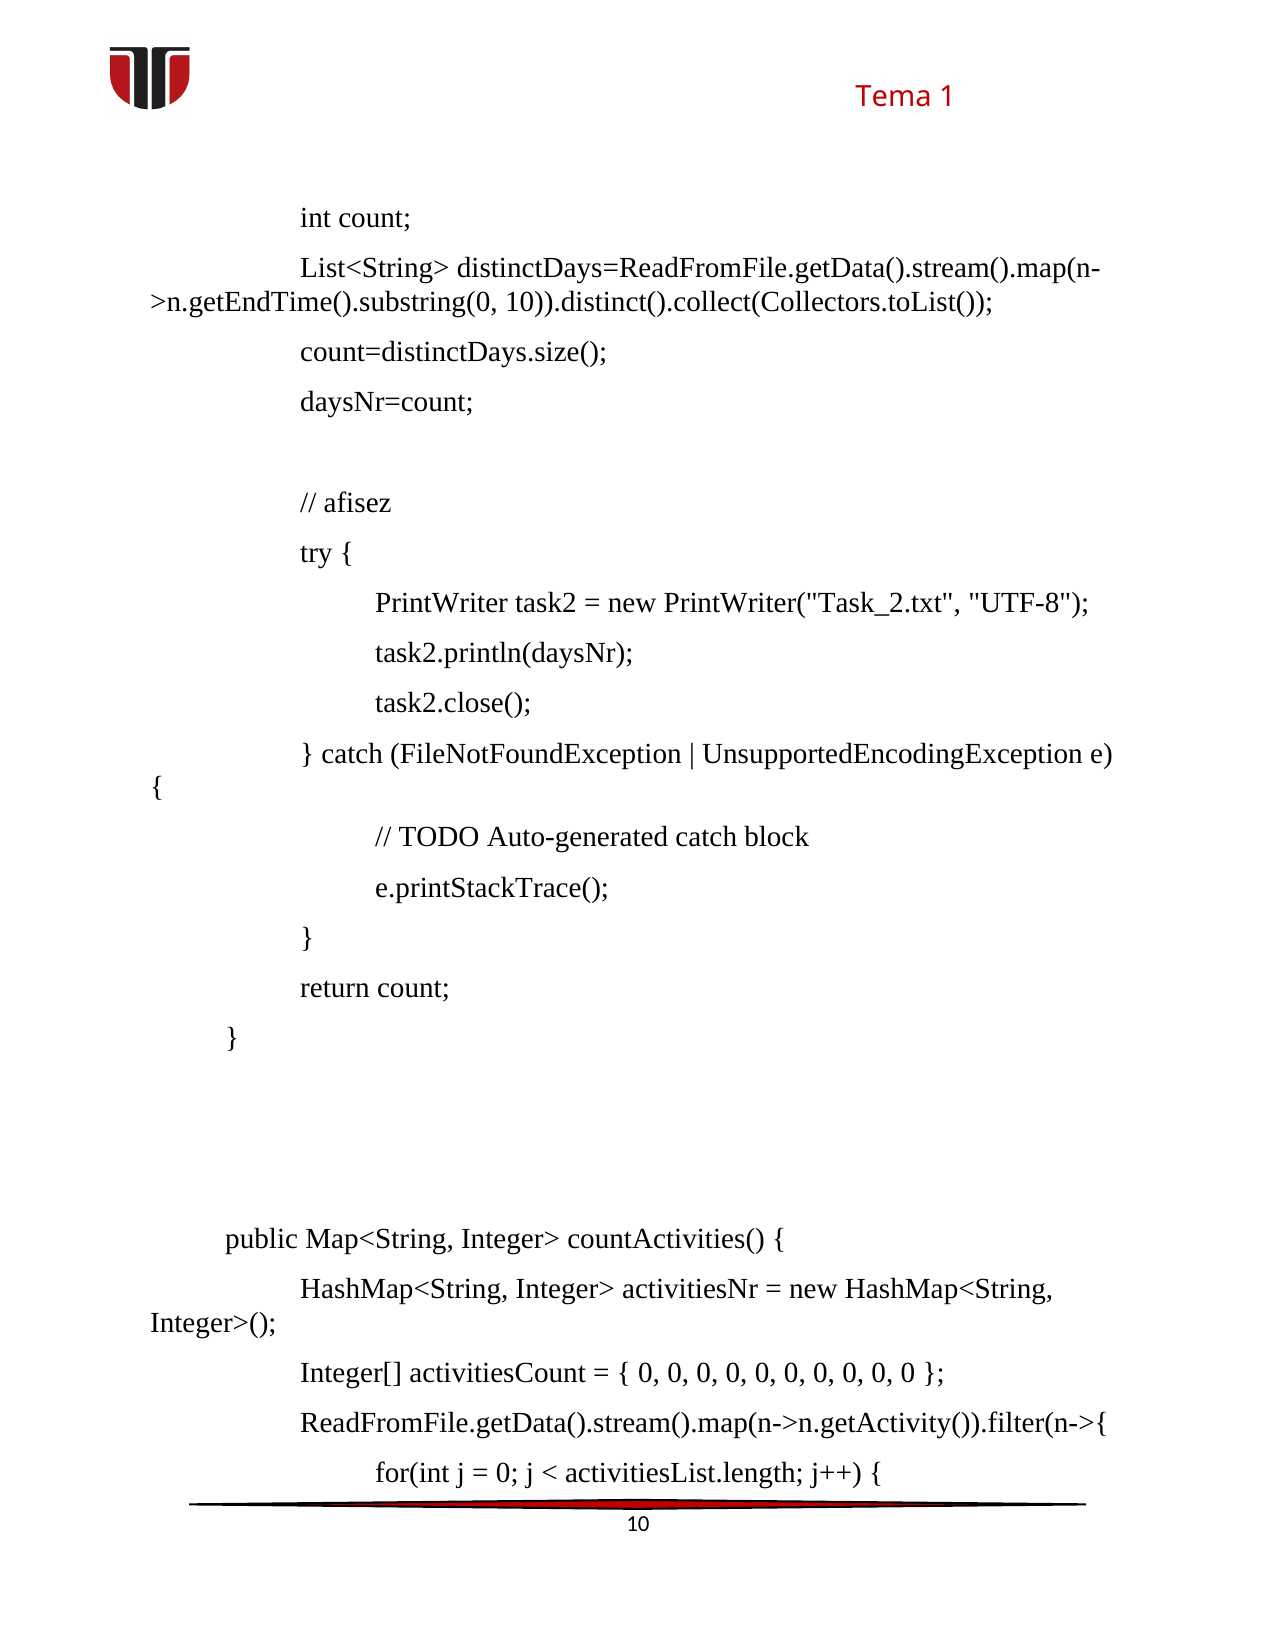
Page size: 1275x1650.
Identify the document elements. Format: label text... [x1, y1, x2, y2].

text count=distinctDays.size(); [150, 334, 1125, 368]
text PrintWriter task2 = new PrintWriter("Task_2.txt", "UTF-8"); [150, 585, 1125, 619]
text Integer[] activitiesCount = { 0, 0, 0, 0, 0, 0, 0, 0, 0, 0 }; [150, 1355, 1125, 1389]
text // TODO Auto-generated catch block [150, 819, 1125, 853]
text HashMap<String, Integer> activitiesNr = new HashMap<String, Integer>(); [150, 1271, 1125, 1338]
text public Map<String, Integer> countActivities() { [150, 1221, 1125, 1255]
text } [150, 1020, 1125, 1054]
text List<String> distinctDays=ReadFromFile.getData().stream().map(n->n.getEndTime().substring(0, 10)).distinct().collect(Collectors.toList()); [150, 250, 1125, 317]
text e.printStackTrace(); [150, 870, 1125, 903]
text for(int j = 0; j < activitiesList.length; j++) { [150, 1456, 1125, 1489]
text task2.println(daysNr); [150, 635, 1125, 669]
text } [150, 920, 1125, 953]
text // afisez [150, 485, 1125, 518]
text return count; [150, 970, 1125, 1004]
text task2.close(); [150, 686, 1125, 719]
text int count; [150, 200, 1125, 234]
text daysNr=count; [150, 384, 1125, 418]
text try { [150, 535, 1125, 568]
text } catch (FileNotFoundException | UnsupportedEncodingException e) { [150, 736, 1125, 803]
text ReadFromFile.getData().stream().map(n->n.getActivity()).filter(n->{ [150, 1405, 1125, 1439]
